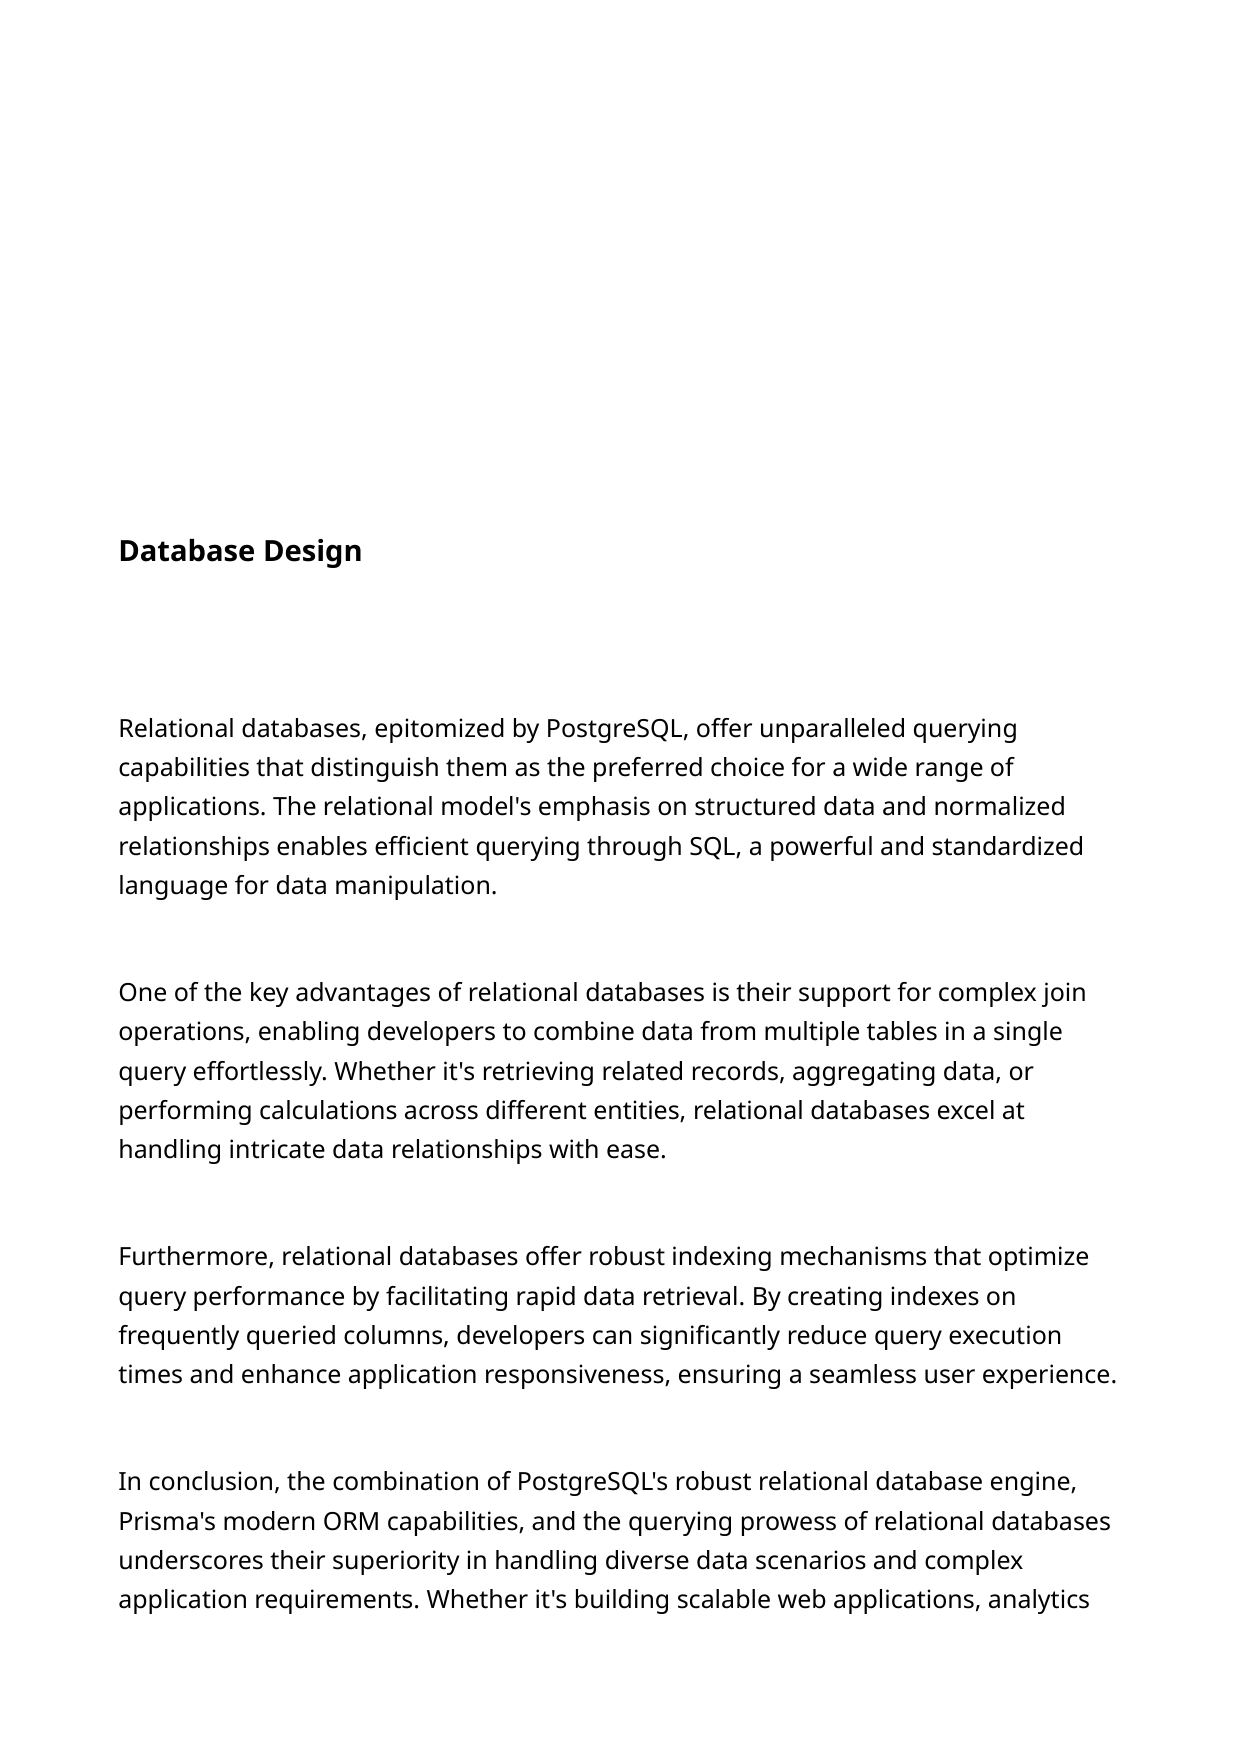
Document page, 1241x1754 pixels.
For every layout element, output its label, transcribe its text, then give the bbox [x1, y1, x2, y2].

text Database Design [118, 530, 1122, 570]
text Furthermore, relational databases offer robust indexing mechanisms that optimize query performance by facilitating rapid data retrieval. By creating indexes on frequently queried columns, developers can significantly reduce query execution times and enhance application responsiveness, ensuring a seamless user experience. [118, 1239, 1122, 1391]
text Relational databases, epitomized by PostgreSQL, offer unparalleled querying capabilities that distinguish them as the preferred choice for a wide range of applications. The relational model's emphasis on structured data and normalized relationships enables efficient querying through SQL, a powerful and standardized language for data manipulation. [118, 711, 1122, 901]
text In conclusion, the combination of PostgreSQL's robust relational database engine, Prisma's modern ORM capabilities, and the querying prowess of relational databases underscores their superiority in handling diverse data scenarios and complex application requirements. Whether it's building scalable web applications, analytics [118, 1464, 1122, 1616]
text One of the key advantages of relational databases is their support for complex join operations, enabling developers to combine data from multiple tables in a single query effortlessly. Whether it's retrieving related records, aggregating data, or performing calculations across different entities, relational databases excel at handling intricate data relationships with ease. [118, 975, 1122, 1166]
